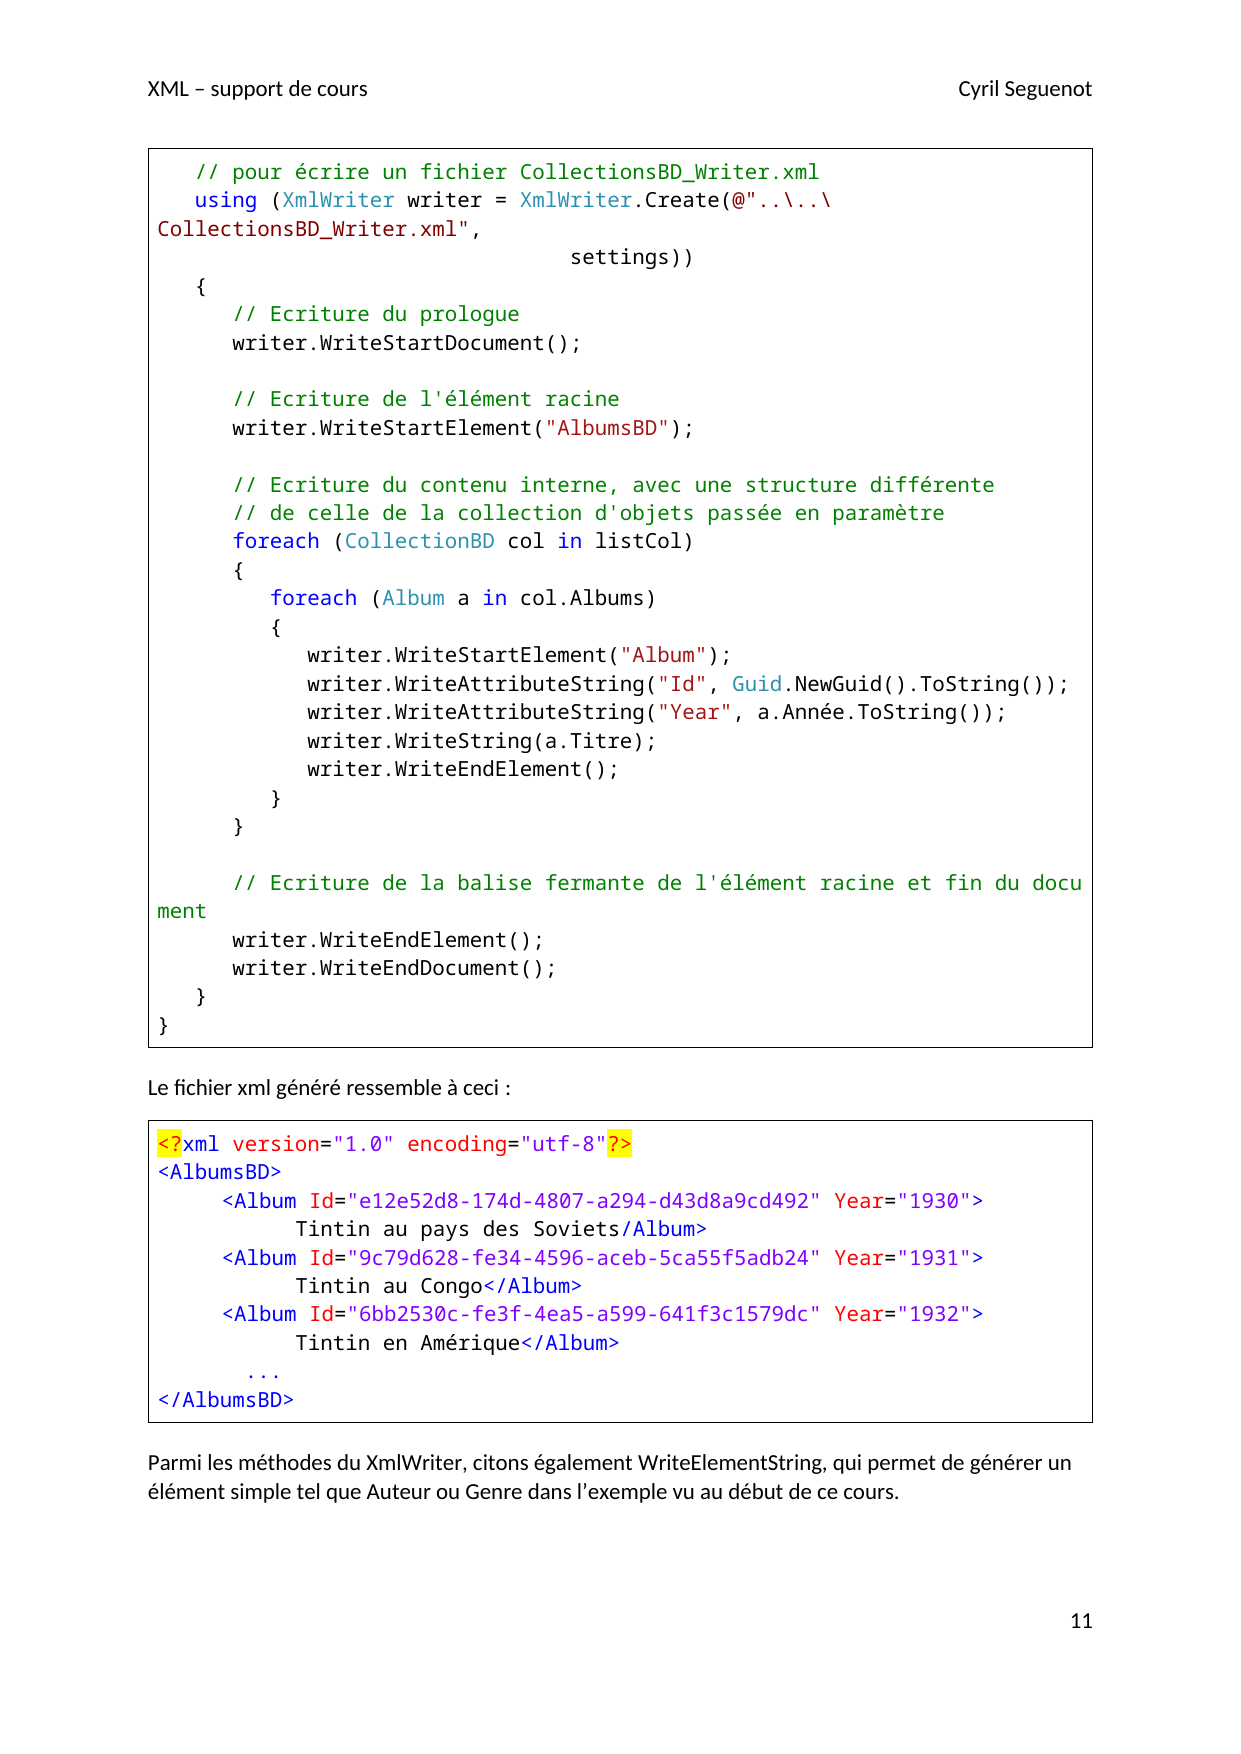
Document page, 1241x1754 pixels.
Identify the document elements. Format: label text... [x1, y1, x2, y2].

text Tintin au pays des Soviets/Album> [149, 1205, 1092, 1233]
text <Album Id="9c79d628-fe34-4596-aceb-5ca55f5adb24" Year="1931"> [149, 1233, 1092, 1262]
text writer.WriteEndElement(); [149, 915, 1092, 944]
text { [149, 546, 1092, 574]
text writer.WriteAttributeString("Id", Guid.NewGuid().ToString()); [149, 659, 1092, 688]
text writer.WriteStartElement("Album"); [149, 631, 1092, 659]
text { [149, 603, 1092, 631]
text // Ecriture de l'élément racine [149, 375, 1092, 403]
text foreach (Album a in col.Albums) [149, 574, 1092, 603]
text <AlbumsBD> [149, 1148, 1092, 1176]
text // Ecriture du contenu interne, avec une structure différente [149, 460, 1092, 489]
text Tintin au Congo</Album> [149, 1262, 1092, 1290]
text } [149, 972, 1092, 1001]
text Tintin en Amérique</Album> ... </AlbumsBD> [149, 1318, 1092, 1422]
text // Ecriture de la balise fermante de l'élément racine et fin du document [149, 858, 1092, 915]
text { [149, 261, 1092, 290]
text writer.WriteString(a.Titre); [149, 716, 1092, 745]
text writer.WriteStartElement("AlbumsBD"); [149, 403, 1092, 441]
text <Album Id="6bb2530c-fe3f-4ea5-a599-641f3c1579dc" Year="1932"> [149, 1290, 1092, 1318]
text writer.WriteStartDocument(); [149, 318, 1092, 356]
text // de celle de la collection d'objets passée en paramètre [149, 489, 1092, 517]
text using (XmlWriter writer = XmlWriter.Create(@"..\..\CollectionsBD_Writer.xml", settings)) [149, 176, 1092, 261]
text // Ecriture du prologue [149, 290, 1092, 318]
text writer.WriteAttributeString("Year", a.Année.ToString()); [149, 688, 1092, 716]
text writer.WriteEndDocument(); [149, 944, 1092, 972]
text writer.WriteEndElement(); [149, 745, 1092, 773]
text } [149, 1001, 1092, 1047]
text } [149, 802, 1092, 839]
text <?xml version="1.0" encoding="utf-8"?> [149, 1121, 1092, 1148]
text Le fichier xml généré ressemble à ceci : [148, 1073, 1093, 1101]
text Parmi les méthodes du XmlWriter, citons également WriteElementString, qui permet de générer un élément simple tel que Auteur ou Genre dans l’exemple vu au début de ce cours. [148, 1448, 1093, 1506]
text } [149, 773, 1092, 802]
text <Album Id="e12e52d8-174d-4807-a294-d43d8a9cd492" Year="1930"> [149, 1176, 1092, 1205]
text foreach (CollectionBD col in listCol) [149, 517, 1092, 546]
text // pour écrire un fichier CollectionsBD_Writer.xml [149, 149, 1092, 176]
